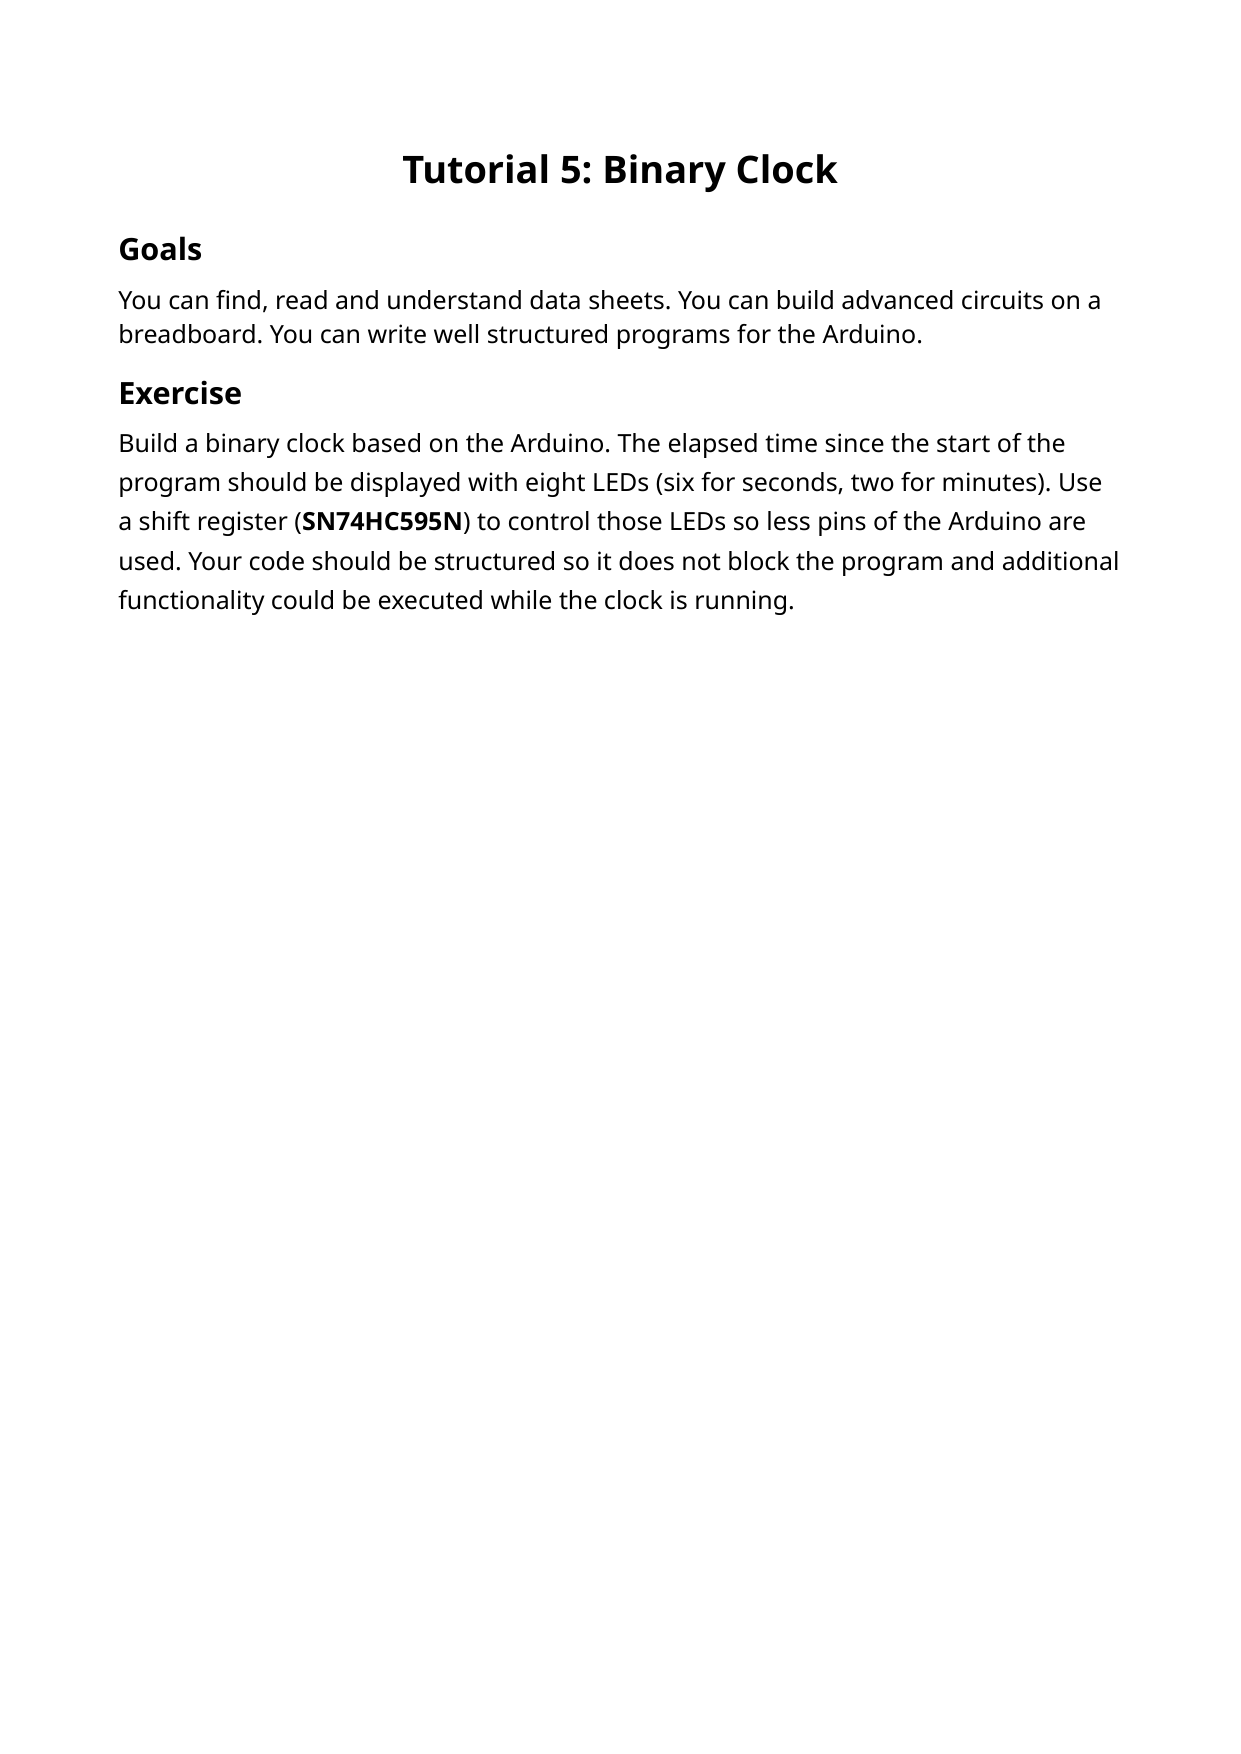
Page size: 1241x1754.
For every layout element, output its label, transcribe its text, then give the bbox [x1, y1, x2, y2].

subtitle Exercise [118, 371, 1122, 413]
text You can find, read and understand data sheets. You can build advanced circuits on a breadboard. You can write well structured programs for the Arduino. [118, 282, 1122, 351]
text Build a binary clock based on the Arduino. The elapsed time since the start of the program should be displayed with eight LEDs (six for seconds, two for minutes). Use a shift register (SN74HC595N) to control those LEDs so less pins of the Arduino are used. Your code should be structured so it does not block the program and additional functionality could be executed while the clock is running. [118, 426, 1122, 616]
subtitle Tutorial 5: Binary Clock [118, 143, 1122, 195]
subtitle Goals [118, 228, 1122, 270]
